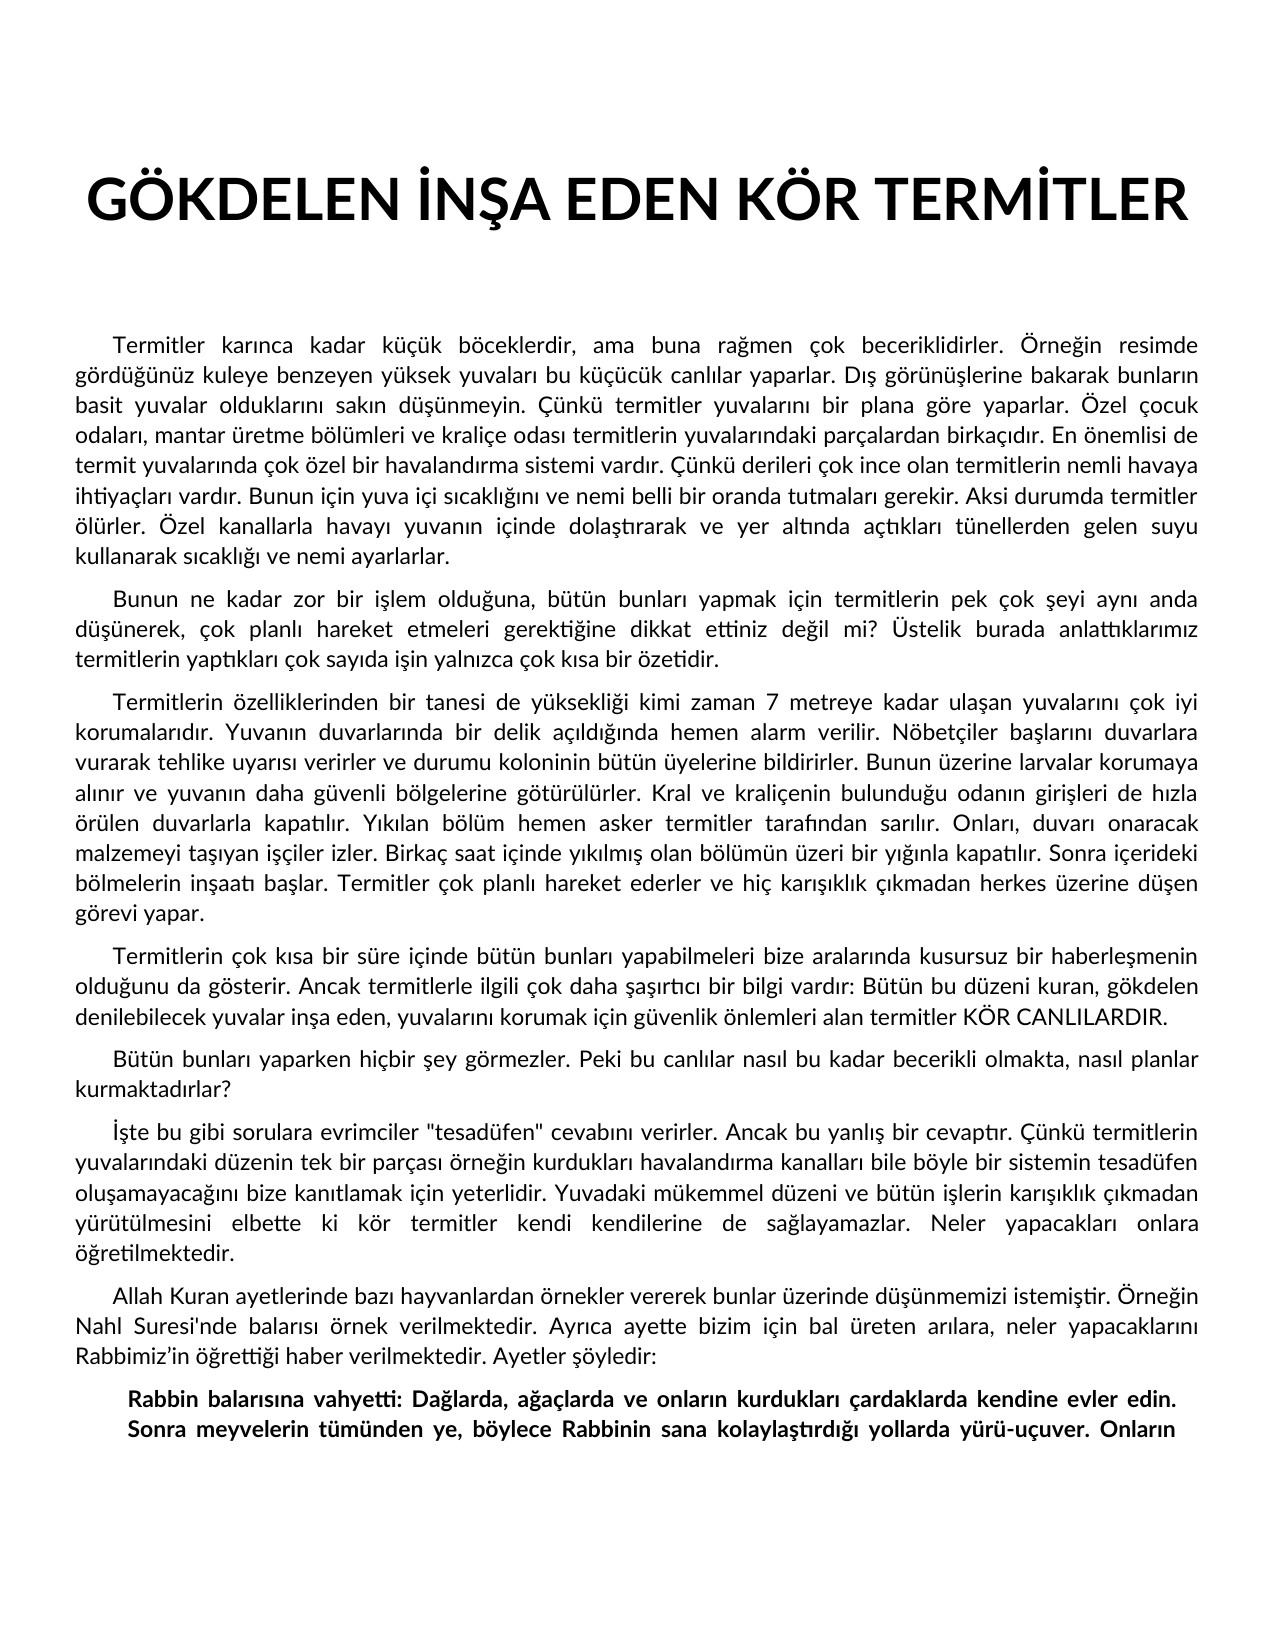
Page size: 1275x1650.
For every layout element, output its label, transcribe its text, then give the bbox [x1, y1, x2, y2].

text Termitlerin özelliklerinden bir tanesi de yüksekliği kimi zaman 7 metreye kadar ulaşan yuvalarını çok iyi korumalarıdır. Yuvanın duvarlarında bir delik açıldığında hemen alarm verilir. Nöbetçiler başlarını duvarlara vurarak tehlike uyarısı verirler ve durumu koloninin bütün üyelerine bildirirler. Bunun üzerine larvalar korumaya alınır ve yuvanın daha güvenli bölgelerine götürülürler. Kral ve kraliçenin bulunduğu odanın girişleri de hızla örülen duvarlarla kapatılır. Yıkılan bölüm hemen asker termitler tarafından sarılır. Onları, duvarı onaracak malzemeyi taşıyan işçiler izler. Birkaç saat içinde yıkılmış olan bölümün üzeri bir yığınla kapatılır. Sonra içerideki bölmelerin inşaatı başlar. Termitler çok planlı hareket ederler ve hiç karışıklık çıkmadan herkes üzerine düşen görevi yapar. [75, 688, 1200, 927]
text Rabbin balarısına vahyetti: Dağlarda, ağaçlarda ve onların kurdukları çardaklarda kendine evler edin. Sonra meyvelerin tümünden ye, böylece Rabbinin sana kolaylaştırdığı yollarda yürü-uçuver. Onların [127, 1384, 1177, 1442]
text Allah Kuran ayetlerinde bazı hayvanlardan örnekler vererek bunlar üzerinde düşünmemizi istemiştir. Örneğin Nahl Suresi'nde balarısı örnek verilmektedir. Ayrıca ayette bizim için bal üreten arılara, neler yapacaklarını Rabbimiz’in öğrettiği haber verilmektedir. Ayetler şöyledir: [75, 1281, 1200, 1369]
text İşte bu gibi sorulara evrimciler "tesadüfen" cevabını verirler. Ancak bu yanlış bir cevaptır. Çünkü termitlerin yuvalarındaki düzenin tek bir parçası örneğin kurdukları havalandırma kanalları bile böyle bir sistemin tesadüfen oluşamayacağını bize kanıtlamak için yeterlidir. Yuvadaki mükemmel düzeni ve bütün işlerin karışıklık çıkmadan yürütülmesini elbette ki kör termitler kendi kendilerine de sağlayamazlar. Neler yapacakları onlara öğretilmektedir. [75, 1118, 1200, 1266]
text Bunun ne kadar zor bir işlem olduğuna, bütün bunları yapmak için termitlerin pek çok şeyi aynı anda düşünerek, çok planlı hareket etmeleri gerektiğine dikkat ettiniz değil mi? Üstelik burada anlattıklarımız termitlerin yaptıkları çok sayıda işin yalnızca çok kısa bir özetidir. [75, 584, 1200, 672]
text Bütün bunları yaparken hiçbir şey görmezler. Peki bu canlılar nasıl bu kadar becerikli olmakta, nasıl planlar kurmaktadırlar? [75, 1045, 1200, 1103]
text Termitlerin çok kısa bir süre içinde bütün bunları yapabilmeleri bize aralarında kusursuz bir haberleşmenin olduğunu da gösterir. Ancak termitlerle ilgili çok daha şaşırtıcı bir bilgi vardır: Bütün bu düzeni kuran, gökdelen denilebilecek yuvalar inşa eden, yuvalarını korumak için güvenlik önlemleri alan termitler KÖR CANLILARDIR. [75, 942, 1200, 1030]
text Termitler karınca kadar küçük böceklerdir, ama buna rağmen çok beceriklidirler. Örneğin resimde gördüğünüz kuleye benzeyen yüksek yuvaları bu küçücük canlılar yaparlar. Dış görünüşlerine bakarak bunların basit yuvalar olduklarını sakın düşünmeyin. Çünkü termitler yuvalarını bir plana göre yaparlar. Özel çocuk odaları, mantar üretme bölümleri ve kraliçe odası termitlerin yuvalarındaki parçalardan birkaçıdır. En önemlisi de termit yuvalarında çok özel bir havalandırma sistemi vardır. Çünkü derileri çok ince olan termitlerin nemli havaya ihtiyaçları vardır. Bunun için yuva içi sıcaklığını ve nemi belli bir oranda tutmaları gerekir. Aksi durumda termitler ölürler. Özel kanallarla havayı yuvanın içinde dolaştırarak ve yer altında açtıkları tünellerden gelen suyu kullanarak sıcaklığı ve nemi ayarlarlar. [75, 330, 1200, 569]
subtitle GÖKDELEN İNŞA EDEN KÖR TERMİTLER [75, 162, 1200, 232]
